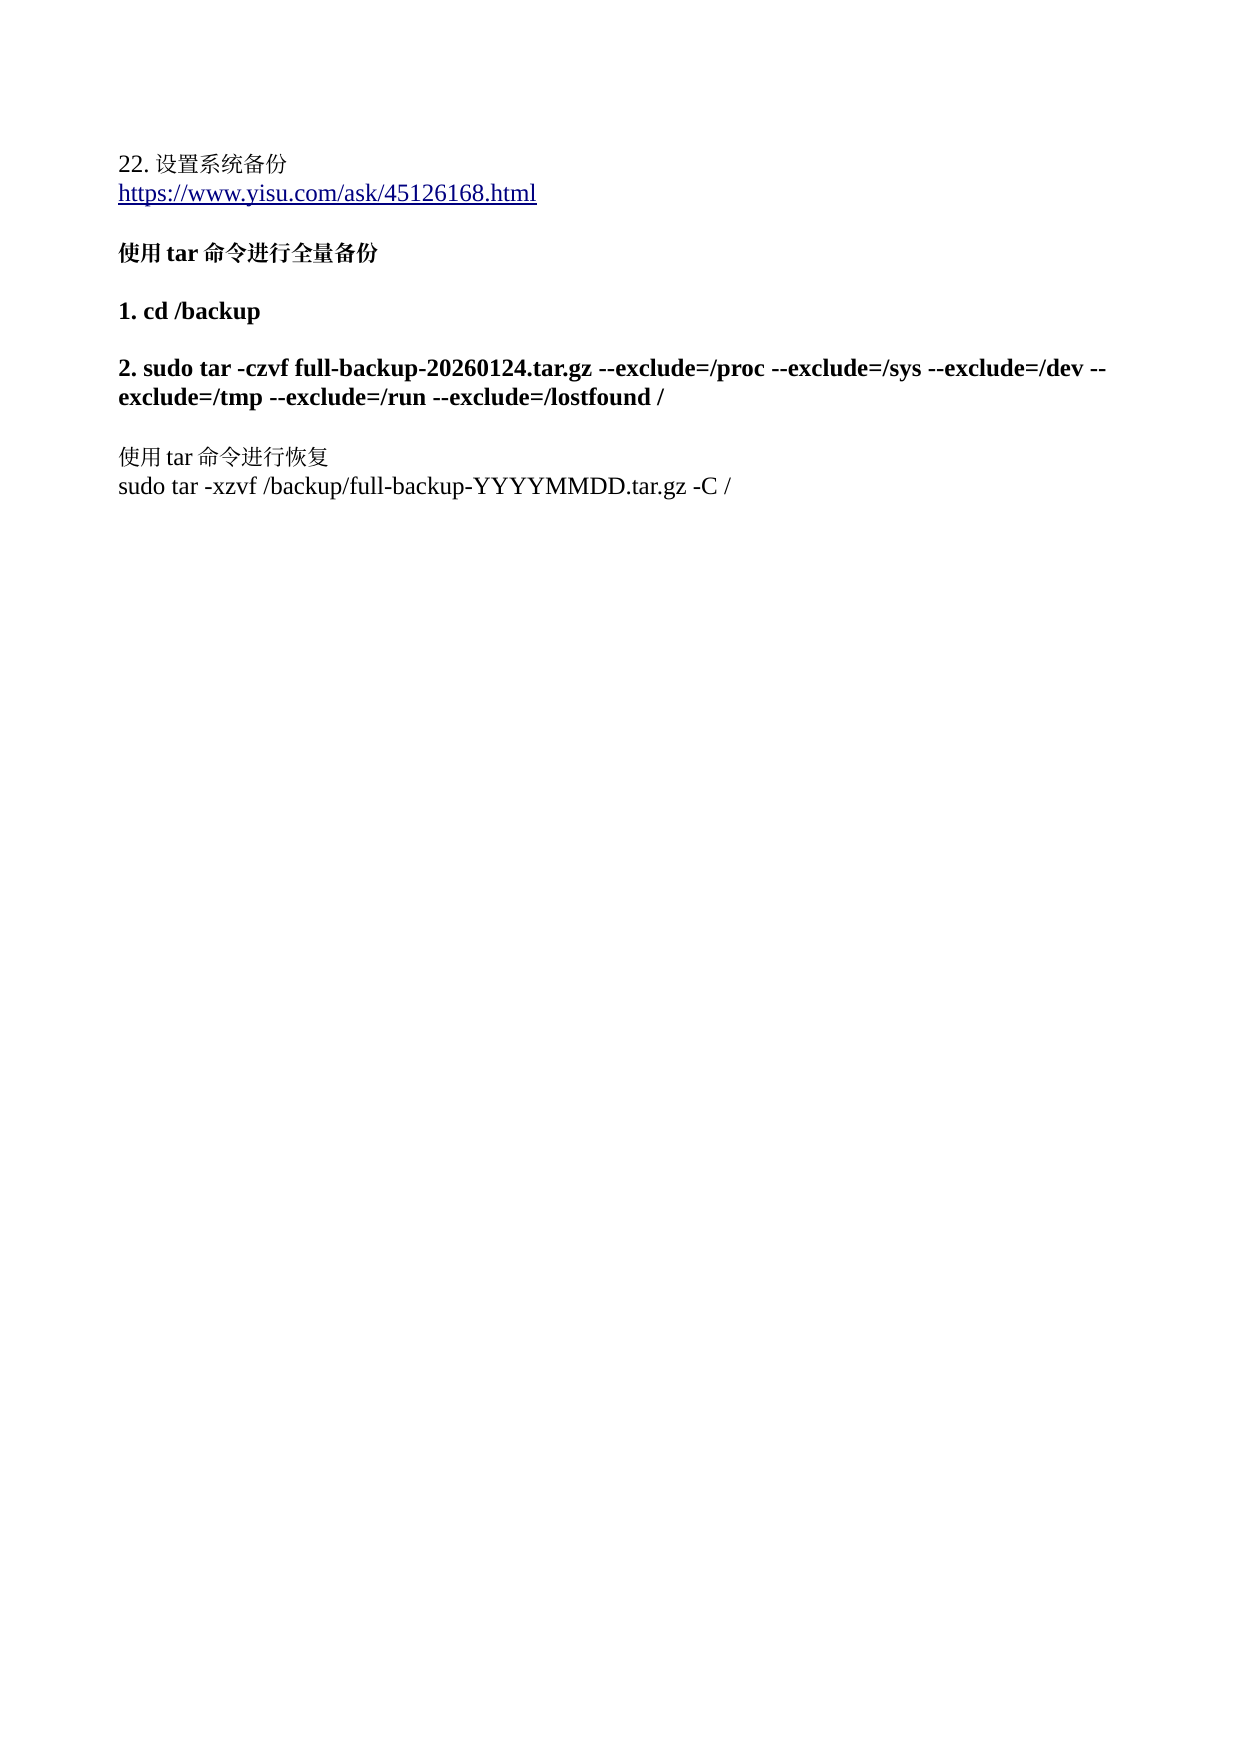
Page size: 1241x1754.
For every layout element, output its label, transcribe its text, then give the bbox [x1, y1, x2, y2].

text 2. sudo tar -czvf full-backup-20260124.tar.gz --exclude=/proc --exclude=/sys --exclude=/dev --exclude=/tmp --exclude=/run --exclude=/lostfound / [118, 353, 1122, 411]
text 使用tar命令进行恢复 [118, 440, 1122, 471]
text https://www.yisu.com/ask/45126168.html [118, 178, 1122, 207]
text 1. cd /backup [118, 296, 1122, 325]
text sudo tar -xzvf /backup/full-backup-YYYYMMDD.tar.gz -C / [118, 471, 1122, 500]
text 22. 设置系统备份 [118, 147, 1122, 178]
text 使用tar命令进行全量备份 [118, 236, 1122, 267]
